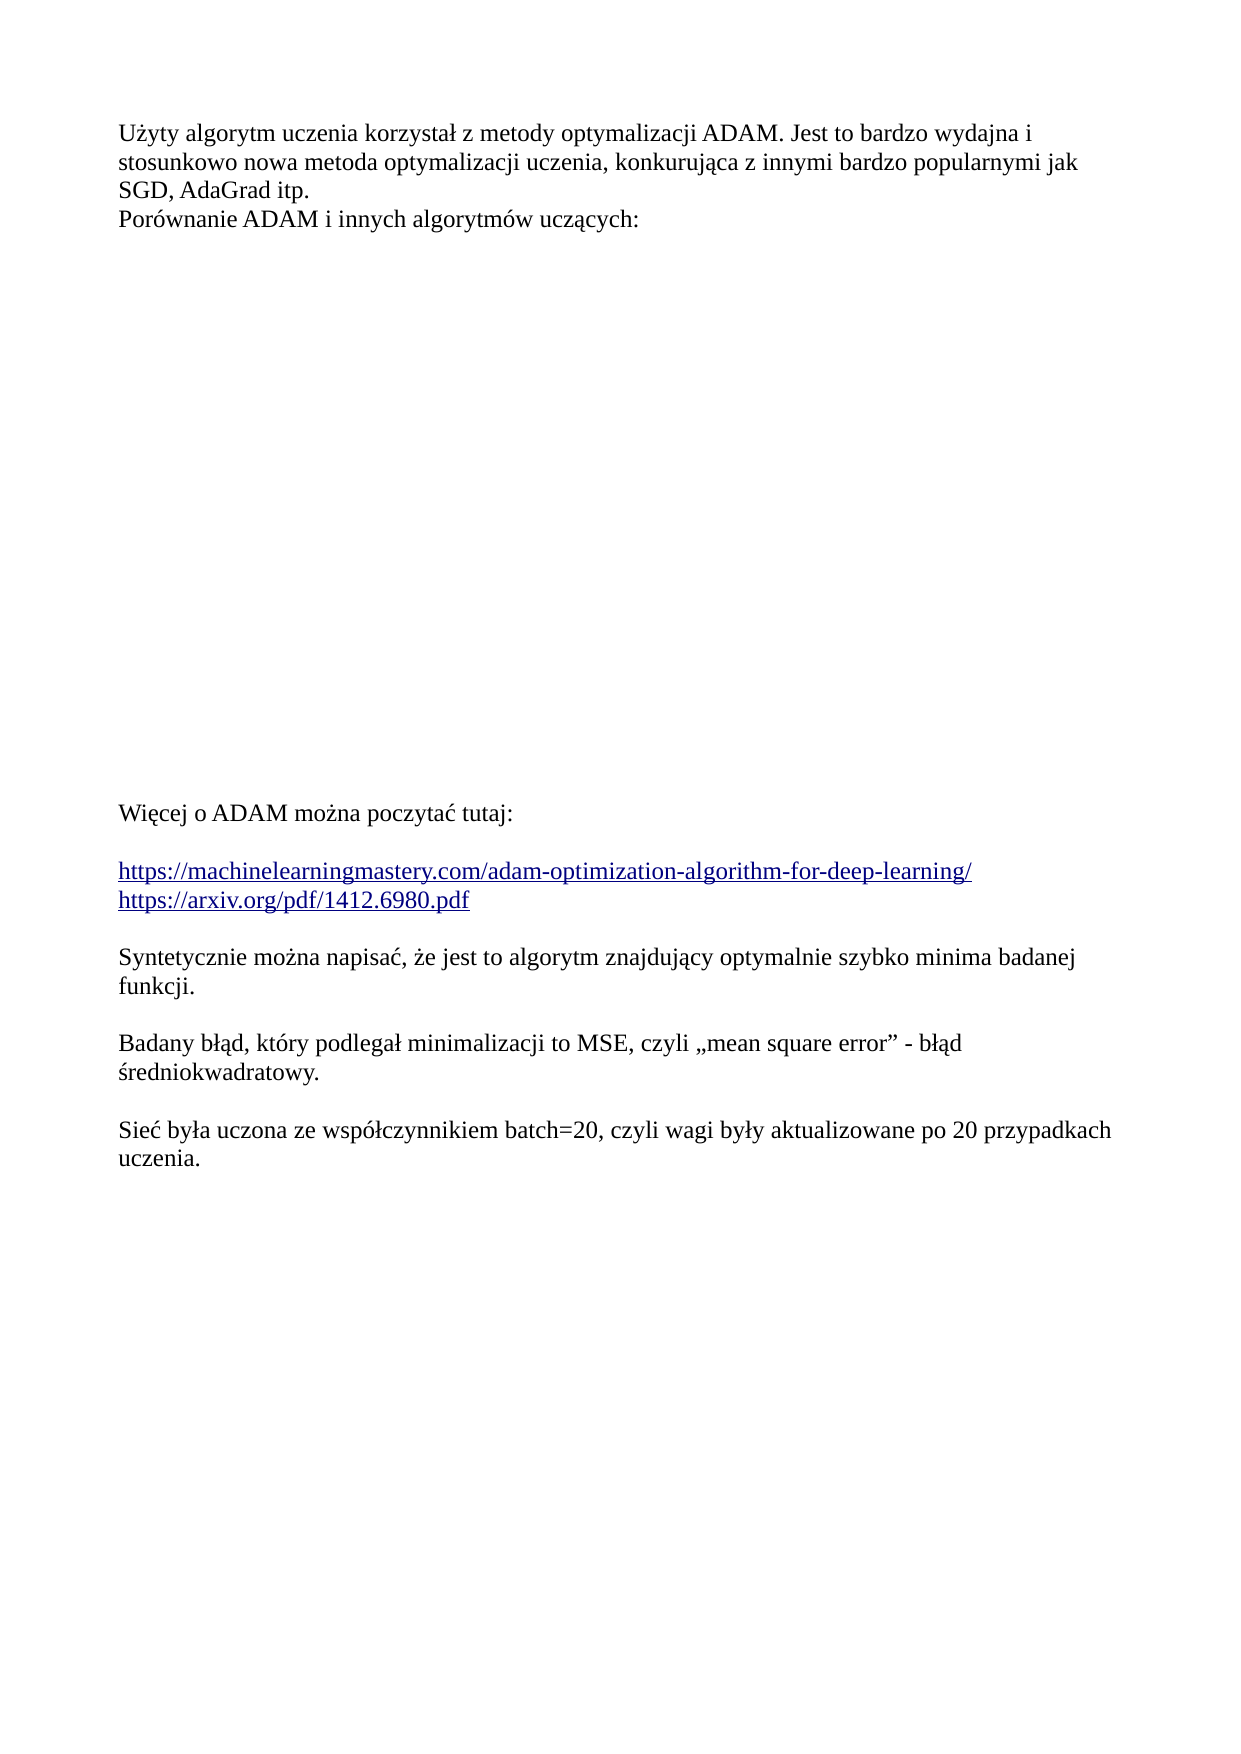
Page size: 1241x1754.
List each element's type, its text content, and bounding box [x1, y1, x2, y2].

text Sieć była uczona ze współczynnikiem batch=20, czyli wagi były aktualizowane po 20 przypadkach uczenia. [118, 1115, 1122, 1172]
text Więcej o ADAM można poczytać tutaj: [118, 798, 1122, 827]
text Użyty algorytm uczenia korzystał z metody optymalizacji ADAM. Jest to bardzo wydajna i stosunkowo nowa metoda optymalizacji uczenia, konkurująca z innymi bardzo popularnymi jak SGD, AdaGrad itp. Porównanie ADAM i innych algorytmów uczących: [118, 118, 1122, 233]
text Badany błąd, który podlegał minimalizacji to MSE, czyli „mean square error” - błąd średniokwadratowy. [118, 1028, 1122, 1086]
text https://machinelearningmastery.com/adam-optimization-algorithm-for-deep-learning/ [118, 856, 1122, 885]
text https://arxiv.org/pdf/1412.6980.pdf [118, 885, 1122, 913]
text Syntetycznie można napisać, że jest to algorytm znajdujący optymalnie szybko minima badanej funkcji. [118, 942, 1122, 1000]
